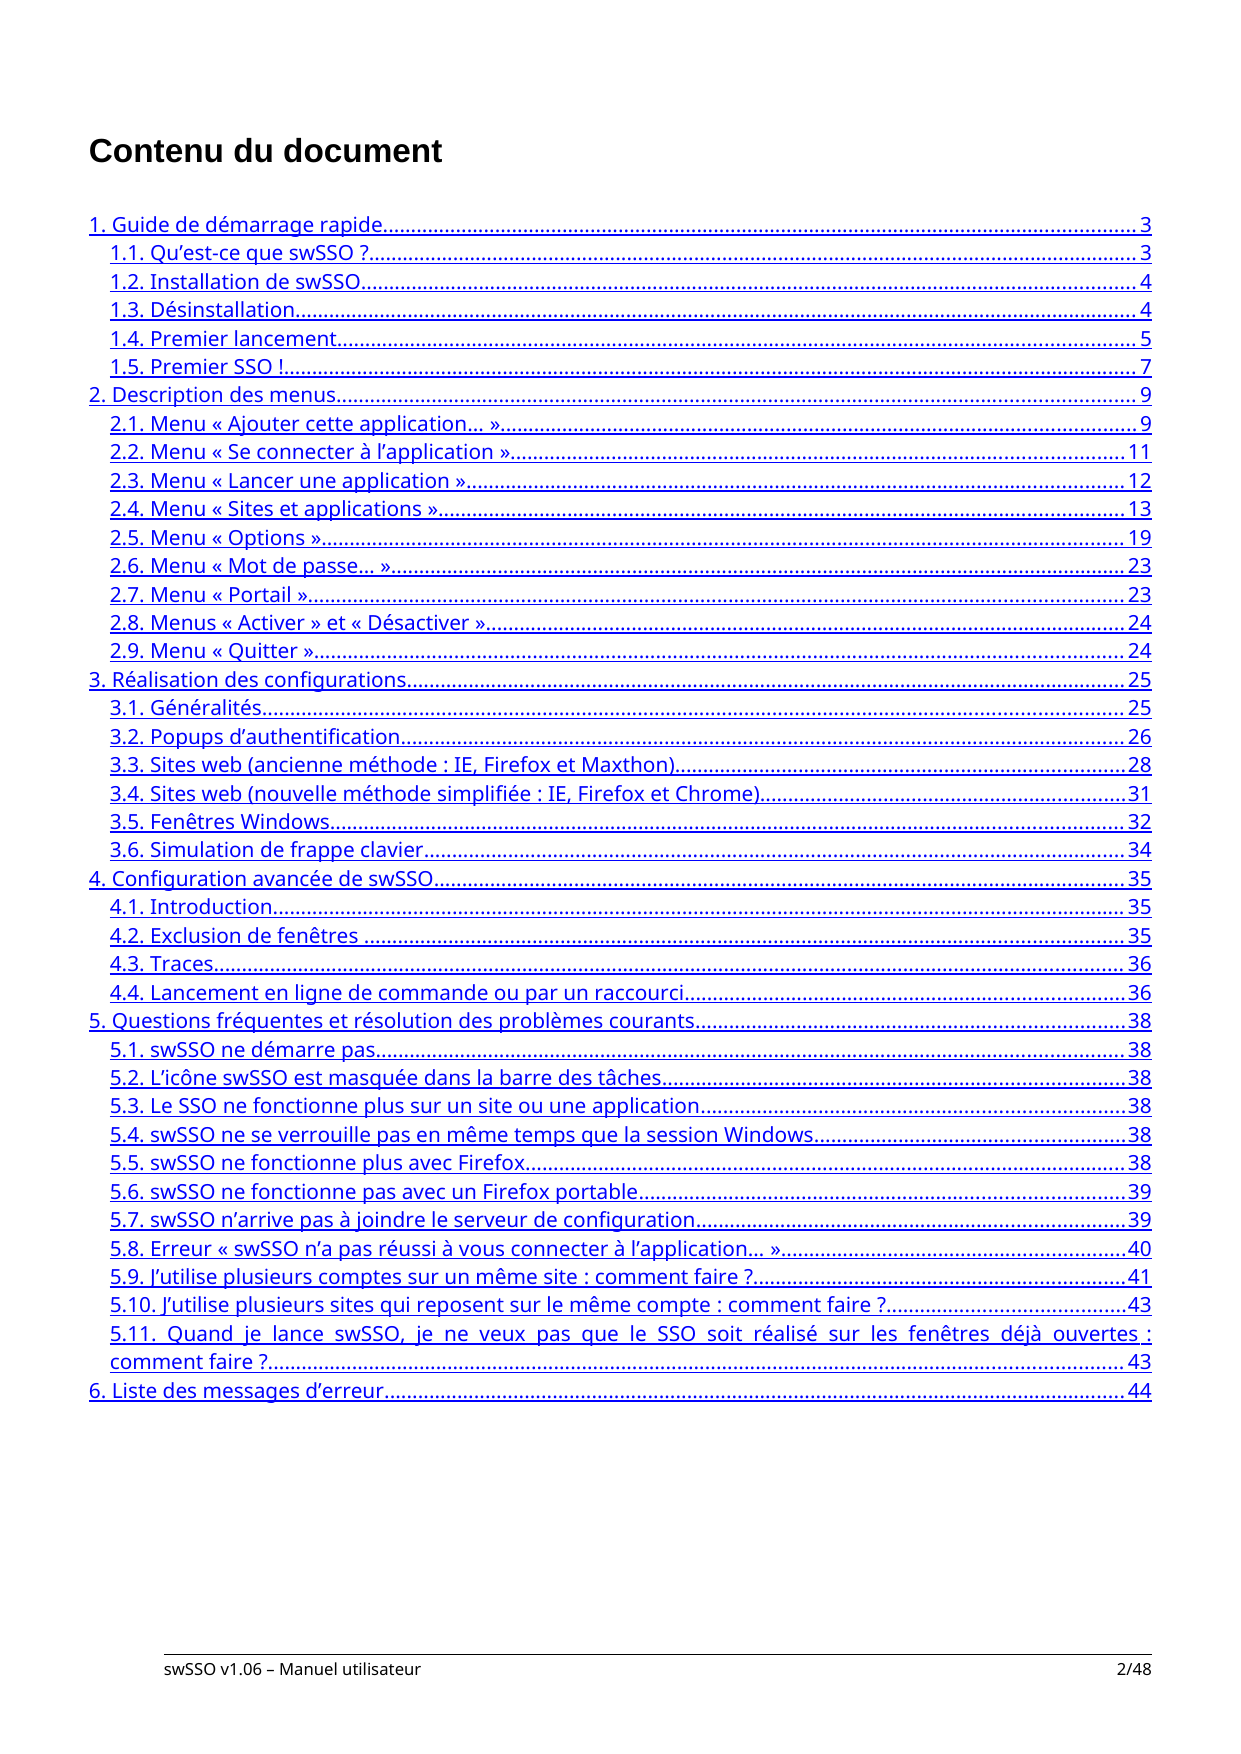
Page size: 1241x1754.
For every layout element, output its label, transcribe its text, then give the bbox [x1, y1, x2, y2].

text 5.4. swSSO ne se verrouille pas en même temps que la session Windows 38 [109, 1120, 1152, 1144]
text 1.2. Installation de swSSO 4 [109, 267, 1152, 291]
text 4. Configuration avancée de swSSO 35 [89, 864, 1152, 888]
text 2.9. Menu « Quitter » 24 [109, 637, 1152, 661]
text 1.4. Premier lancement 5 [109, 324, 1152, 348]
text 5.2. L’icône swSSO est masquée dans la barre des tâches 38 [109, 1063, 1152, 1087]
text [109, 1088, 1152, 1092]
text [109, 974, 1152, 978]
text 1.1. Qu’est-ce que swSSO ? 3 [109, 238, 1152, 263]
text 3.5. Fenêtres Windows 32 [109, 807, 1152, 831]
text 5.9. J’utilise plusieurs comptes sur un même site : comment faire ? 41 [109, 1262, 1152, 1286]
text 2.5. Menu « Options » 19 [109, 523, 1152, 547]
text 5.6. swSSO ne fonctionne pas avec un Firefox portable 39 [109, 1177, 1152, 1201]
text 2.6. Menu « Mot de passe… » 23 [109, 551, 1152, 575]
text 2.8. Menus « Activer » et « Désactiver » 24 [109, 608, 1152, 632]
text [109, 377, 1152, 381]
text 5.1. swSSO ne démarre pas 38 [109, 1035, 1152, 1059]
text [109, 633, 1152, 637]
text 4.1. Introduction 35 [109, 892, 1152, 917]
text 4.3. Traces 36 [109, 949, 1152, 973]
text [109, 519, 1152, 523]
text 2.2. Menu « Se connecter à l’application » 11 [109, 437, 1152, 462]
text 1.3. Désinstallation 4 [109, 295, 1152, 319]
text 6. Liste des messages d’erreur 44 [89, 1376, 1152, 1400]
text 5.11. Quand je lance swSSO, je ne veux pas que le SSO soit réalisé sur les fenêtres déjà ouvertes : comment faire ? 43 [109, 1344, 1152, 1372]
text [109, 832, 1152, 836]
text 2.1. Menu « Ajouter cette application... » 9 [109, 409, 1152, 433]
text [109, 1287, 1152, 1291]
text 1. Guide de démarrage rapide 3 [89, 210, 1152, 234]
text 2. Description des menus 9 [89, 381, 1152, 405]
text 1.5. Premier SSO ! 7 [109, 352, 1152, 376]
text 5.5. swSSO ne fonctionne plus avec Firefox 38 [109, 1148, 1152, 1173]
text [109, 775, 1152, 779]
text 3. Réalisation des configurations 25 [89, 665, 1152, 689]
text 5.11. Quand je lance swSSO, je ne veux pas que le SSO soit réalisé sur les fenêtres déjà ouvertes : comment faire ? 43 [109, 1319, 1152, 1343]
text 3.6. Simulation de frappe clavier 34 [109, 836, 1152, 860]
text 3.4. Sites web (nouvelle méthode simplifiée : IE, Firefox et Chrome) 31 [109, 779, 1152, 803]
text 5.7. swSSO n’arrive pas à joindre le serveur de configuration 39 [109, 1205, 1152, 1229]
text 3.1. Généralités 25 [109, 693, 1152, 718]
text 2.3. Menu « Lancer une application » 12 [109, 466, 1152, 490]
text 3.3. Sites web (ancienne méthode : IE, Firefox et Maxthon) 28 [109, 750, 1152, 774]
text 3.2. Popups d’authentification 26 [109, 722, 1152, 746]
text 4.2. Exclusion de fenêtres 35 [109, 921, 1152, 945]
text 4.4. Lancement en ligne de commande ou par un raccourci 36 [109, 978, 1152, 1002]
text [109, 320, 1152, 324]
text [109, 1230, 1152, 1234]
text 2.7. Menu « Portail » 23 [109, 580, 1152, 604]
text Contenu du document [89, 131, 1152, 169]
text [109, 576, 1152, 580]
text 5.3. Le SSO ne fonctionne plus sur un site ou une application 38 [109, 1092, 1152, 1116]
text 5.10. J’utilise plusieurs sites qui reposent sur le même compte : comment faire ? 43 [109, 1291, 1152, 1315]
text 2.4. Menu « Sites et applications » 13 [109, 494, 1152, 518]
text 5.8. Erreur « swSSO n’a pas réussi à vous connecter à l’application… » 40 [109, 1234, 1152, 1258]
text 5. Questions fréquentes et résolution des problèmes courants 38 [89, 1006, 1152, 1030]
